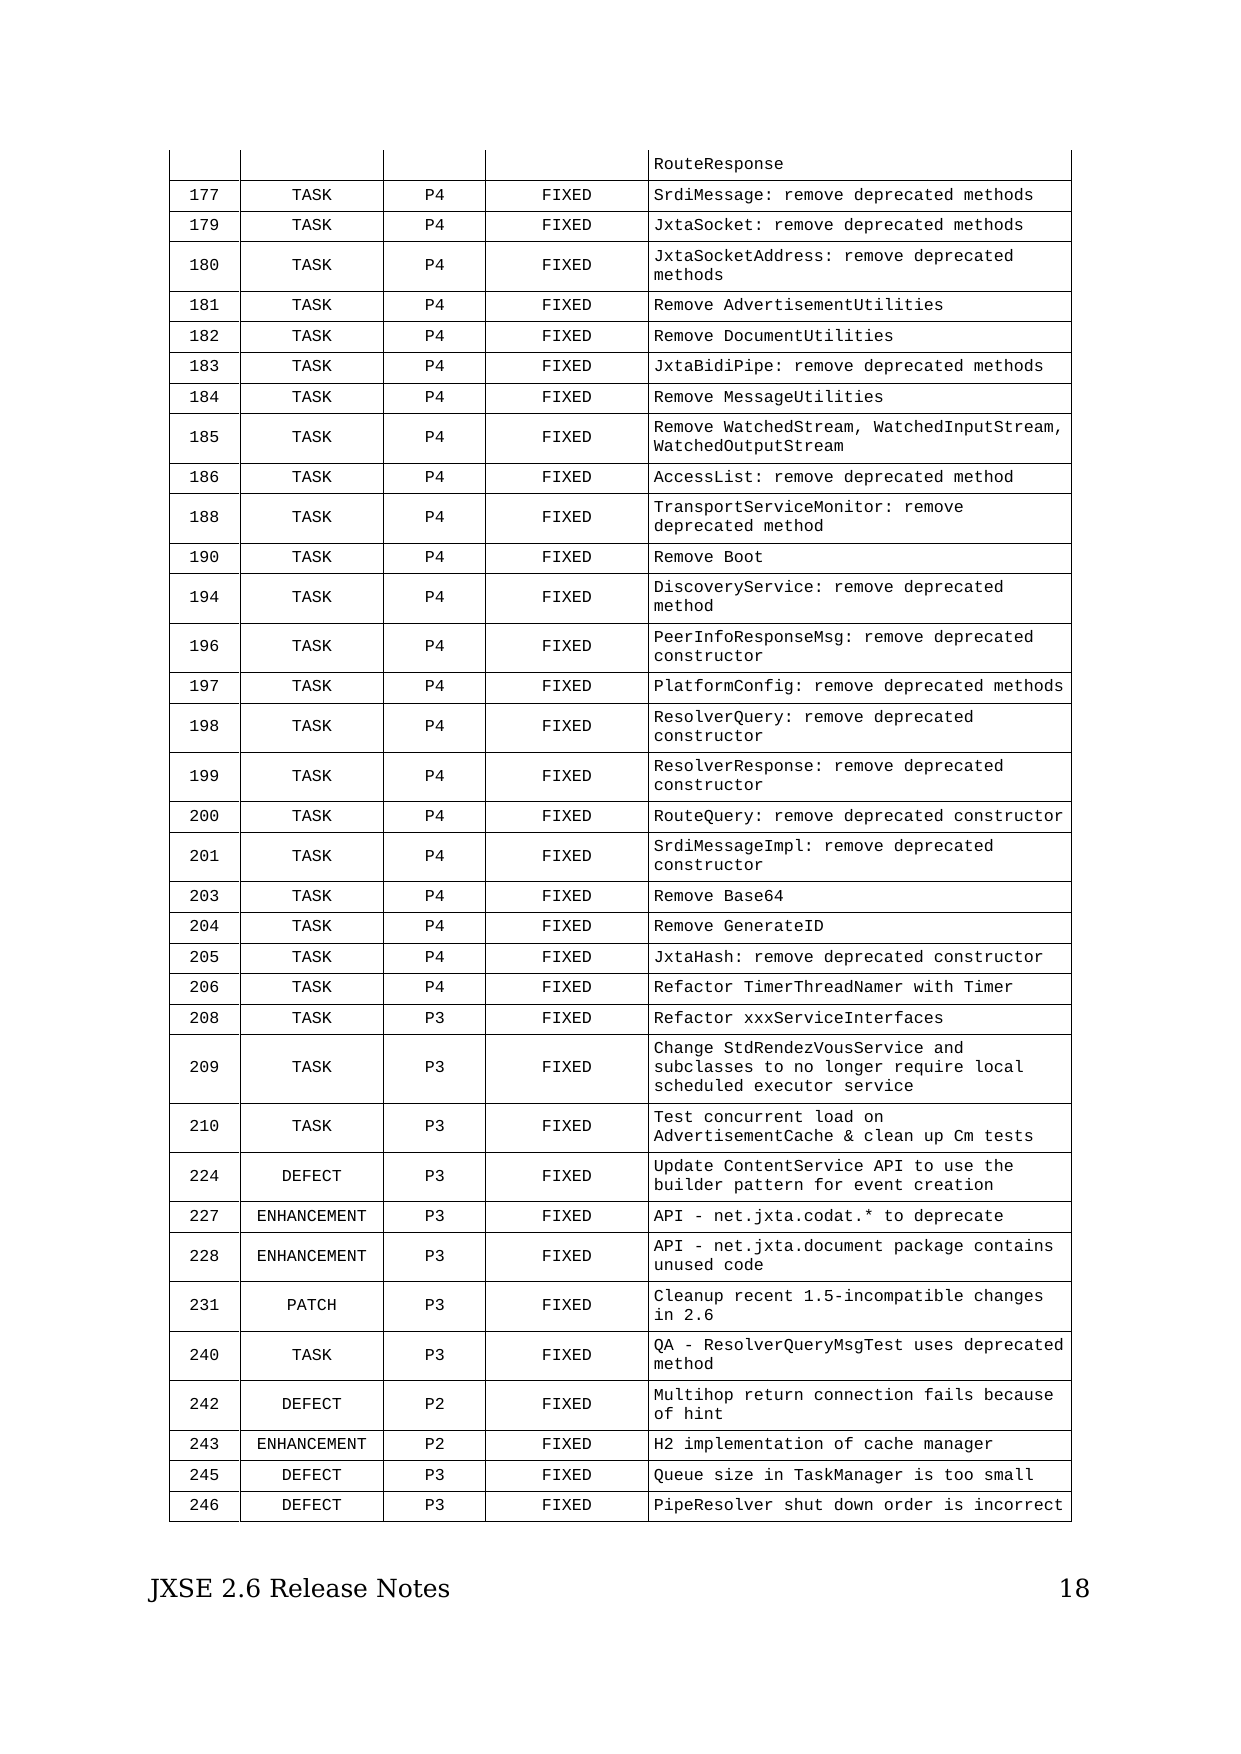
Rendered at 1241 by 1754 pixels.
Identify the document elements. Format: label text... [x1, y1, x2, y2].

table_cell FIXED [486, 494, 648, 543]
table_cell FIXED [486, 1153, 648, 1201]
table_cell P4 [384, 292, 485, 321]
table_cell FIXED [486, 544, 648, 573]
table_cell Change StdRendezVousService and subclasses to no longer require local scheduled executor service [649, 1035, 1071, 1103]
table_cell JxtaBidiPipe: remove deprecated methods [649, 353, 1071, 383]
table_cell FIXED [486, 384, 648, 413]
table_cell Multihop return connection fails because of hint [649, 1381, 1071, 1430]
table_cell 245 [170, 1461, 239, 1491]
table_cell P2 [384, 1381, 485, 1430]
table_cell [384, 150, 485, 180]
table_cell FIXED [486, 802, 648, 832]
table_cell FIXED [486, 913, 648, 943]
table_cell Update ContentService API to use the builder pattern for event creation [649, 1153, 1071, 1201]
table_cell P4 [384, 494, 485, 543]
table_cell 184 [170, 384, 239, 413]
table_cell 208 [170, 1005, 239, 1034]
table_cell TASK [241, 624, 383, 672]
table_cell P4 [384, 242, 485, 291]
table_cell DiscoveryService: remove deprecated method [649, 574, 1071, 623]
table_cell Refactor xxxServiceInterfaces [649, 1005, 1071, 1034]
table_cell P4 [384, 212, 485, 241]
table_cell FIXED [486, 574, 648, 623]
table_cell TASK [241, 1332, 383, 1380]
table_cell 227 [170, 1202, 239, 1232]
table_cell P3 [384, 1005, 485, 1034]
table_cell PipeResolver shut down order is incorrect [649, 1492, 1071, 1521]
table_cell ENHANCEMENT [241, 1233, 383, 1281]
table_cell P3 [384, 1492, 485, 1521]
table_cell 185 [170, 414, 239, 463]
table_cell TASK [241, 414, 383, 463]
table_cell TASK [241, 673, 383, 703]
table_cell JxtaSocket: remove deprecated methods [649, 212, 1071, 241]
table_cell P3 [384, 1282, 485, 1331]
table_cell AccessList: remove deprecated method [649, 464, 1071, 493]
table_cell 204 [170, 913, 239, 943]
table_cell SrdiMessage: remove deprecated methods [649, 181, 1071, 211]
table_cell 210 [170, 1104, 239, 1152]
table_cell FIXED [486, 944, 648, 973]
table_cell P4 [384, 384, 485, 413]
table_cell SrdiMessageImpl: remove deprecated constructor [649, 833, 1071, 881]
table_cell PATCH [241, 1282, 383, 1331]
table_cell FIXED [486, 464, 648, 493]
table_cell FIXED [486, 974, 648, 1004]
table_cell 188 [170, 494, 239, 543]
table_cell TASK [241, 1005, 383, 1034]
table_cell P2 [384, 1431, 485, 1460]
table_cell FIXED [486, 882, 648, 912]
table_cell 179 [170, 212, 239, 241]
table_cell FIXED [486, 673, 648, 703]
table_cell P3 [384, 1104, 485, 1152]
table_cell TASK [241, 802, 383, 832]
table_cell 203 [170, 882, 239, 912]
table_cell FIXED [486, 181, 648, 211]
table_cell P4 [384, 882, 485, 912]
table_cell P4 [384, 802, 485, 832]
table_cell P4 [384, 913, 485, 943]
table_cell [170, 150, 239, 180]
table_cell FIXED [486, 322, 648, 352]
table_cell P4 [384, 322, 485, 352]
table_cell QA - ResolverQueryMsgTest uses deprecated method [649, 1332, 1071, 1380]
table_cell 197 [170, 673, 239, 703]
table_cell FIXED [486, 1104, 648, 1152]
table_cell TASK [241, 242, 383, 291]
table_cell TASK [241, 882, 383, 912]
table_cell DEFECT [241, 1461, 383, 1491]
table_cell P4 [384, 673, 485, 703]
table_cell 186 [170, 464, 239, 493]
table_cell ENHANCEMENT [241, 1431, 383, 1460]
table_cell 182 [170, 322, 239, 352]
table_cell 209 [170, 1035, 239, 1103]
table_cell [486, 150, 648, 180]
table_cell Remove GenerateID [649, 913, 1071, 943]
table_cell TASK [241, 753, 383, 801]
table_cell ResolverQuery: remove deprecated constructor [649, 704, 1071, 752]
table_cell API - net.jxta.codat.* to deprecate [649, 1202, 1071, 1232]
table_cell 201 [170, 833, 239, 881]
table_cell TASK [241, 1035, 383, 1103]
table_cell 224 [170, 1153, 239, 1201]
table_cell [241, 150, 383, 180]
table_cell JxtaSocketAddress: remove deprecated methods [649, 242, 1071, 291]
table_cell Cleanup recent 1.5-incompatible changes in 2.6 [649, 1282, 1071, 1331]
table_cell P4 [384, 414, 485, 463]
table_cell TASK [241, 384, 383, 413]
table_cell RouteResponse [649, 150, 1071, 180]
table_cell FIXED [486, 414, 648, 463]
table_cell P4 [384, 974, 485, 1004]
table_cell P4 [384, 574, 485, 623]
table_cell 183 [170, 353, 239, 383]
table_cell 181 [170, 292, 239, 321]
table_cell TASK [241, 544, 383, 573]
table_cell P3 [384, 1233, 485, 1281]
table_cell TASK [241, 944, 383, 973]
table_cell TASK [241, 322, 383, 352]
table_cell 246 [170, 1492, 239, 1521]
table_cell TASK [241, 574, 383, 623]
table_cell Refactor TimerThreadNamer with Timer [649, 974, 1071, 1004]
table_cell P4 [384, 944, 485, 973]
table_cell RouteQuery: remove deprecated constructor [649, 802, 1071, 832]
table_cell FIXED [486, 1005, 648, 1034]
table_cell PlatformConfig: remove deprecated methods [649, 673, 1071, 703]
table_cell P3 [384, 1153, 485, 1201]
table_cell Remove Boot [649, 544, 1071, 573]
table_cell TASK [241, 353, 383, 383]
table_cell TASK [241, 494, 383, 543]
table_cell 206 [170, 974, 239, 1004]
table_cell P4 [384, 353, 485, 383]
table_cell FIXED [486, 353, 648, 383]
table_cell Remove MessageUtilities [649, 384, 1071, 413]
table_cell 190 [170, 544, 239, 573]
table_cell Test concurrent load on AdvertisementCache & clean up Cm tests [649, 1104, 1071, 1152]
table_cell JxtaHash: remove deprecated constructor [649, 944, 1071, 973]
table_cell FIXED [486, 242, 648, 291]
table_cell Remove AdvertisementUtilities [649, 292, 1071, 321]
table_cell 196 [170, 624, 239, 672]
table_cell PeerInfoResponseMsg: remove deprecated constructor [649, 624, 1071, 672]
table_cell DEFECT [241, 1381, 383, 1430]
table_cell TASK [241, 704, 383, 752]
table_cell FIXED [486, 292, 648, 321]
table_cell 198 [170, 704, 239, 752]
table_cell Remove DocumentUtilities [649, 322, 1071, 352]
table_cell FIXED [486, 1461, 648, 1491]
table_cell ResolverResponse: remove deprecated constructor [649, 753, 1071, 801]
table_cell TASK [241, 833, 383, 881]
table_cell P3 [384, 1202, 485, 1232]
table_cell P3 [384, 1035, 485, 1103]
table_cell TransportServiceMonitor: remove deprecated method [649, 494, 1071, 543]
table_cell 177 [170, 181, 239, 211]
table_cell 242 [170, 1381, 239, 1430]
table_cell Remove WatchedStream, WatchedInputStream, WatchedOutputStream [649, 414, 1071, 463]
table_cell FIXED [486, 624, 648, 672]
table_cell FIXED [486, 833, 648, 881]
table_cell TASK [241, 464, 383, 493]
table_cell 228 [170, 1233, 239, 1281]
table_cell 199 [170, 753, 239, 801]
table_cell DEFECT [241, 1153, 383, 1201]
table_cell FIXED [486, 212, 648, 241]
table_cell TASK [241, 1104, 383, 1152]
table_cell TASK [241, 181, 383, 211]
table_cell H2 implementation of cache manager [649, 1431, 1071, 1460]
table_cell 194 [170, 574, 239, 623]
table_cell P4 [384, 704, 485, 752]
table_cell FIXED [486, 1431, 648, 1460]
table_cell 243 [170, 1431, 239, 1460]
table_cell ENHANCEMENT [241, 1202, 383, 1232]
table_cell TASK [241, 292, 383, 321]
table_cell FIXED [486, 1381, 648, 1430]
table_cell FIXED [486, 753, 648, 801]
table_cell FIXED [486, 704, 648, 752]
table_cell API - net.jxta.document package contains unused code [649, 1233, 1071, 1281]
table_cell FIXED [486, 1282, 648, 1331]
table_cell Remove Base64 [649, 882, 1071, 912]
table_cell P4 [384, 181, 485, 211]
table_cell P4 [384, 753, 485, 801]
table_cell P4 [384, 464, 485, 493]
table_cell 240 [170, 1332, 239, 1380]
table_cell 231 [170, 1282, 239, 1331]
table_cell TASK [241, 913, 383, 943]
table_cell P4 [384, 624, 485, 672]
table_cell FIXED [486, 1202, 648, 1232]
table_cell 200 [170, 802, 239, 832]
table_cell P4 [384, 544, 485, 573]
table_cell Queue size in TaskManager is too small [649, 1461, 1071, 1491]
table_cell TASK [241, 212, 383, 241]
table_cell FIXED [486, 1035, 648, 1103]
table_cell P3 [384, 1461, 485, 1491]
table_cell 180 [170, 242, 239, 291]
table_cell P3 [384, 1332, 485, 1380]
table_cell FIXED [486, 1492, 648, 1521]
table_cell TASK [241, 974, 383, 1004]
table_cell FIXED [486, 1332, 648, 1380]
table_cell FIXED [486, 1233, 648, 1281]
table_cell P4 [384, 833, 485, 881]
table_cell 205 [170, 944, 239, 973]
table_cell DEFECT [241, 1492, 383, 1521]
